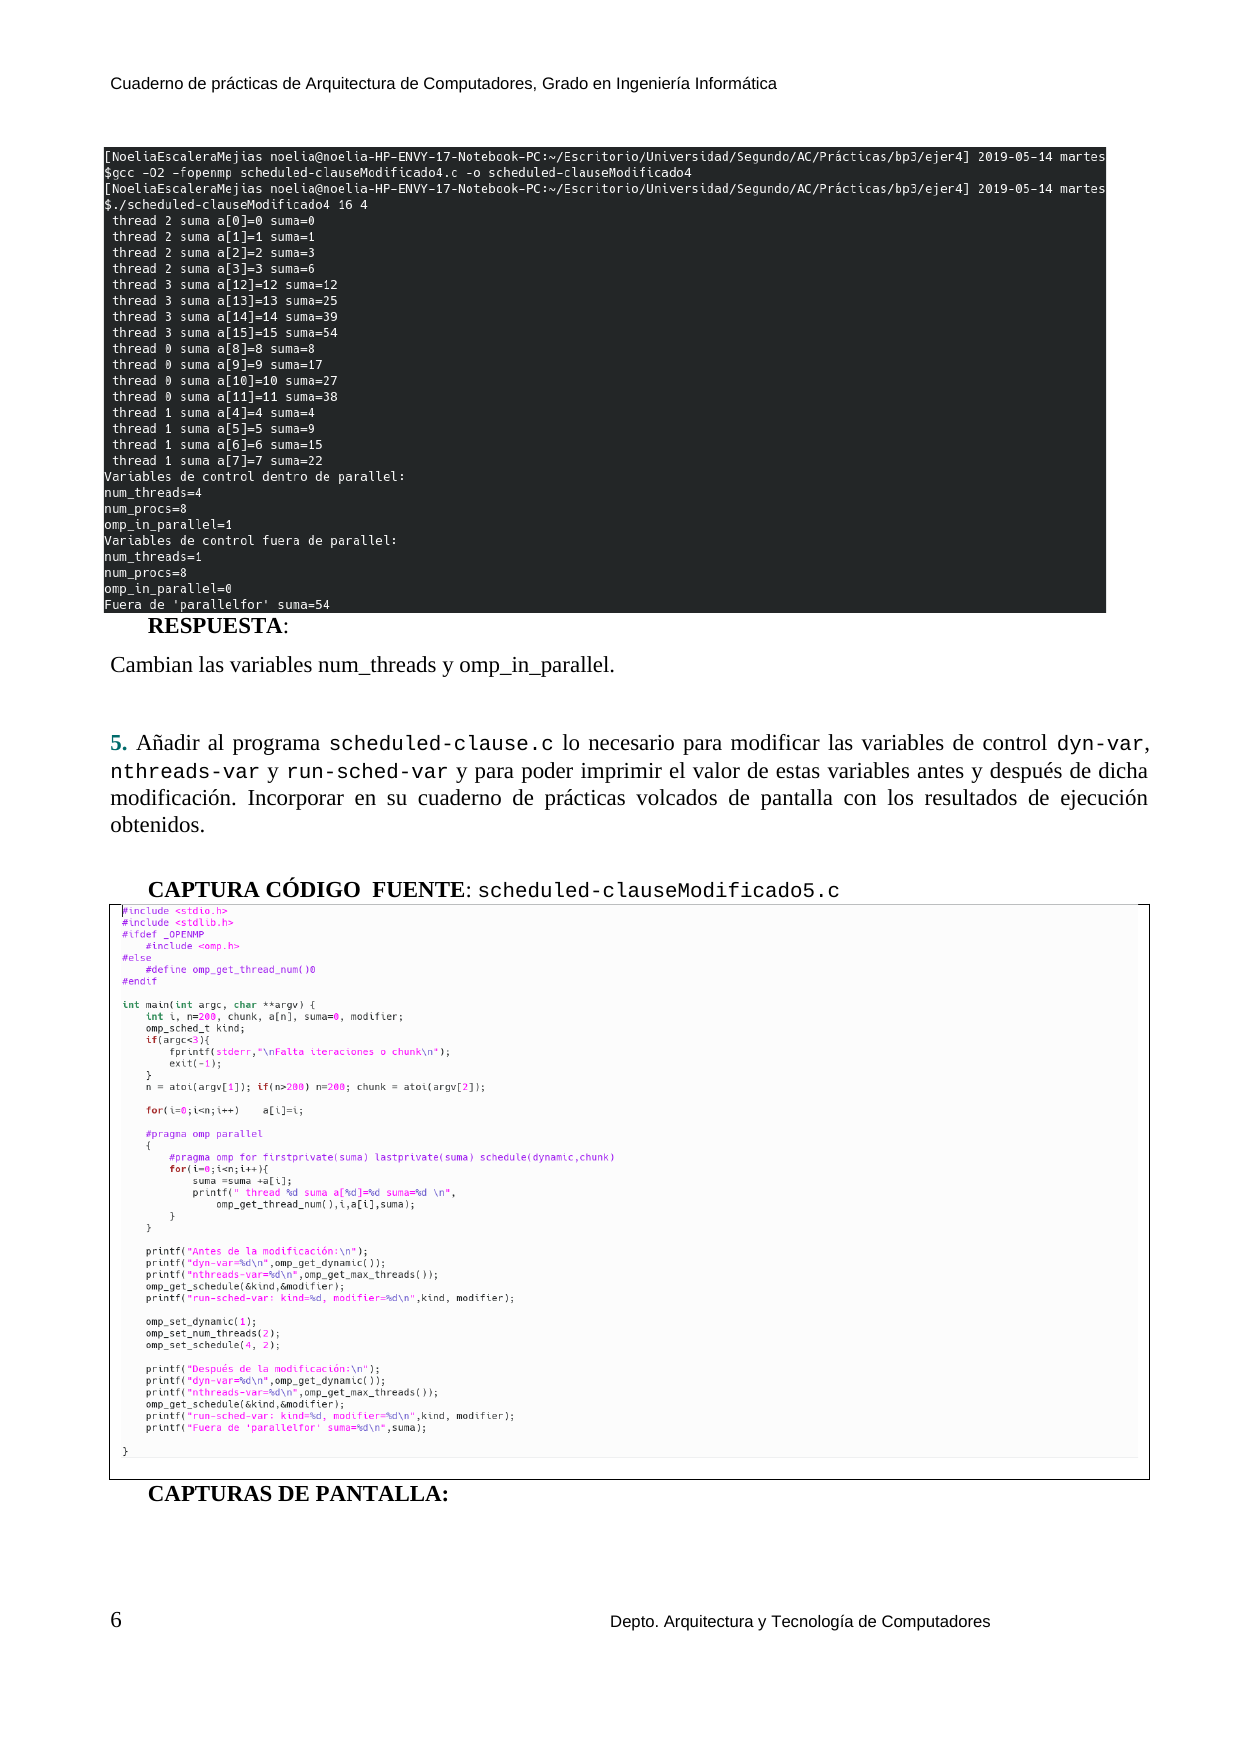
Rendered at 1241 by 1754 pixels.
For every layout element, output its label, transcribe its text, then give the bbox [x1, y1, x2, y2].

text CAPTURA CÓDIGO FUENTE: scheduled-clauseModificado5.c [148, 876, 1150, 903]
table_header [110, 905, 121, 1358]
picture [121, 904, 1139, 1458]
list Cambian las variables num_threads y omp_in_parallel. [110, 651, 1150, 678]
table_header [1139, 905, 1149, 1358]
table_header [110, 1359, 1149, 1479]
picture [103, 147, 1107, 613]
list 5. Añadir al programa scheduled-clause.c lo necesario para modificar las variables de control dyn-var, nthreads-var y run-sched-var y para poder imprimir el valor de estas variables antes y después de dicha modificación. Incorporar en su cuaderno de prácticas volcados de pantalla con los resultados de ejecución obtenidos. [110, 729, 1150, 837]
text CAPTURAS DE PANTALLA: [148, 1480, 1150, 1506]
text RESPUESTA: [148, 148, 1150, 639]
